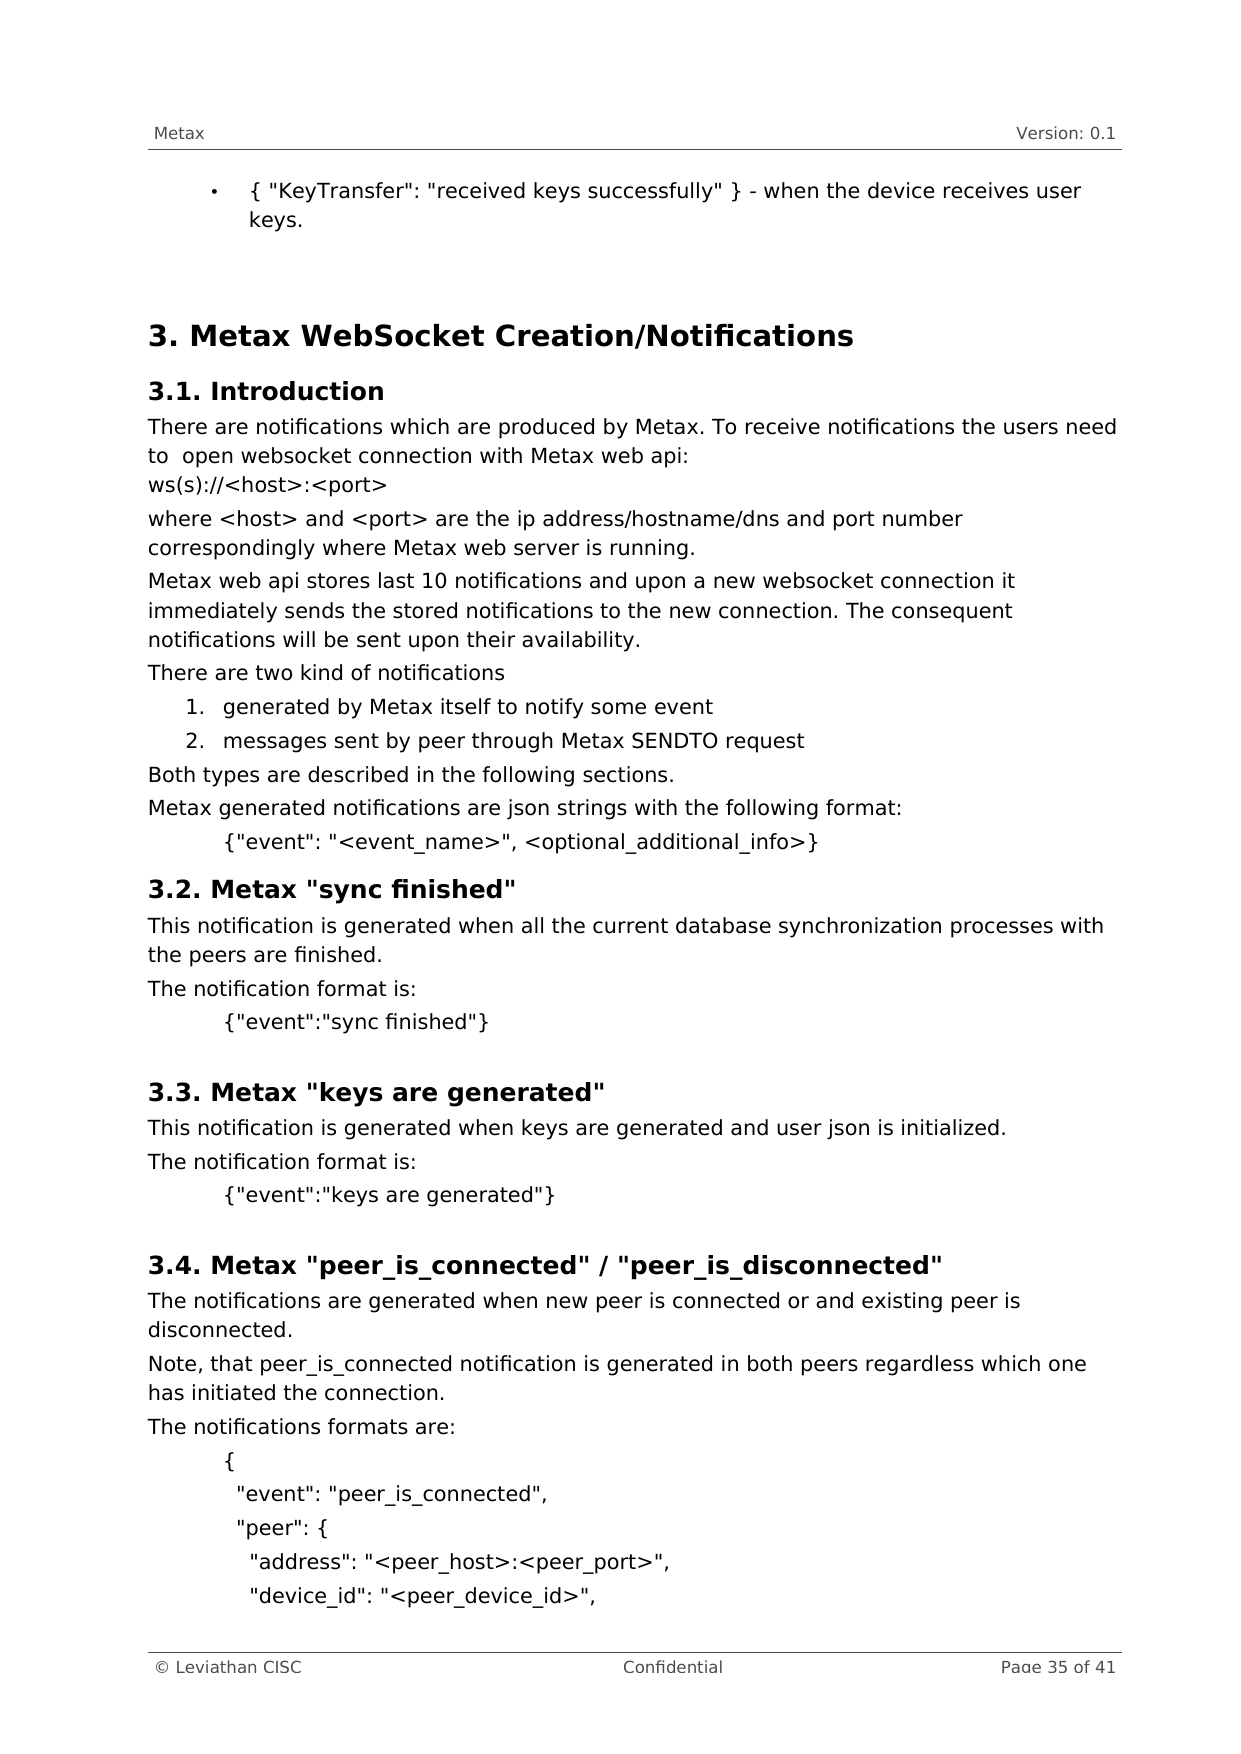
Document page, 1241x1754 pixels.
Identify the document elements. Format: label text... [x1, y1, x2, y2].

text {"event":"keys are generated"} [223, 1183, 1122, 1208]
text Metax web api stores last 10 notifications and upon a new websocket connection it immediately sends the stored notifications to the new connection. The consequent notifications will be sent upon their availability. [148, 569, 1122, 652]
subtitle Metax "keys are generated" [148, 1078, 1122, 1107]
text { [223, 1449, 1122, 1473]
text where <host> and <port> are the ip address/hostname/dns and port number correspondingly where Metax web server is running. [148, 507, 1122, 560]
text "device_id": "<peer_device_id>", [223, 1584, 1122, 1608]
subtitle Metax "sync finished" [148, 876, 1122, 905]
text The notification format is: [148, 977, 1122, 1001]
subtitle Introduction [148, 377, 1122, 406]
list { "KeyTransfer": "received keys successfully" } - when the device receives user keys. [211, 179, 1122, 261]
list generated by Metax itself to notify some event [185, 695, 1122, 719]
text "address": "<peer_host>:<peer_port>", [223, 1550, 1122, 1574]
text This notification is generated when keys are generated and user json is initialized. [148, 1116, 1122, 1140]
list messages sent by peer through Metax SENDTO request [185, 729, 1122, 753]
text {"event": "<event_name>", <optional_additional_info>} [223, 830, 1122, 854]
subtitle Metax WebSocket Creation/Notifications [148, 319, 1122, 353]
text There are notifications which are produced by Metax. To receive notifications the users need to open websocket connection with Metax web api: ws(s)://<host>:<port> [148, 415, 1122, 497]
text There are two kind of notifications [148, 661, 1122, 686]
text The notifications formats are: [148, 1415, 1122, 1439]
text The notifications are generated when new peer is connected or and existing peer is disconnected. [148, 1289, 1122, 1343]
text This notification is generated when all the current database synchronization processes with the peers are finished. [148, 914, 1122, 967]
text Both types are described in the following sections. [148, 763, 1122, 787]
text Metax generated notifications are json strings with the following format: [148, 796, 1122, 821]
subtitle Metax "peer_is_connected" / "peer_is_disconnected" [148, 1251, 1122, 1280]
text {"event":"sync finished"} [223, 1010, 1122, 1034]
text The notification format is: [148, 1150, 1122, 1174]
text "event": "peer_is_connected", [223, 1482, 1122, 1507]
text Note, that peer_is_connected notification is generated in both peers regardless which one has initiated the connection. [148, 1352, 1122, 1405]
text "peer": { [223, 1516, 1122, 1540]
